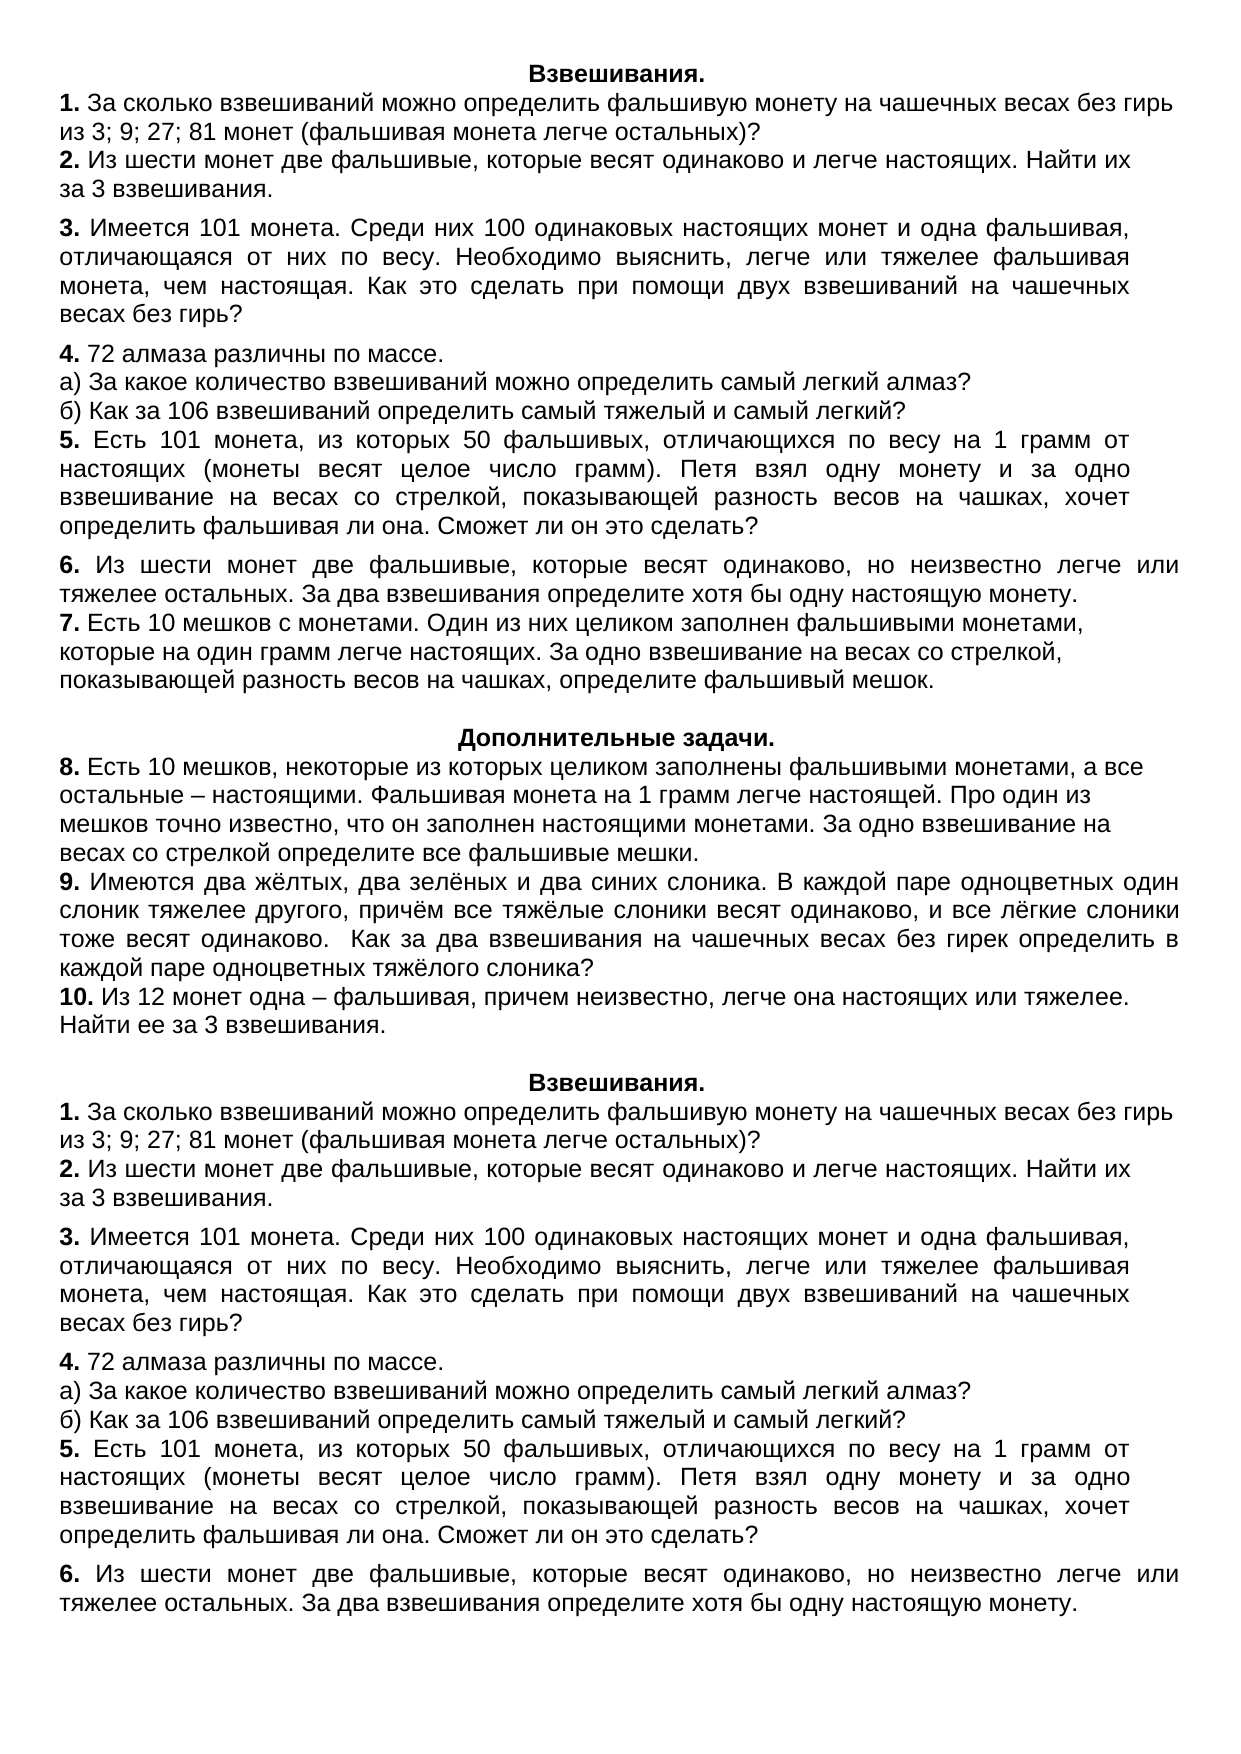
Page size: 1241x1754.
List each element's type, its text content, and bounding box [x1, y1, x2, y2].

text Взвешивания. [59, 1068, 1181, 1097]
text 2. Из шести монет две фальшивые, которые весят одинаково и легче настоящих. Найти их за 3 взвешивания. [59, 1154, 1131, 1212]
text Дополнительные задачи. [59, 723, 1181, 752]
text а) За какое количество взвешиваний можно определить самый легкий алмаз? [59, 367, 1181, 396]
text б) Как за 106 взвешиваний определить самый тяжелый и самый легкий? [59, 396, 1181, 425]
text 2. Из шести монет две фальшивые, которые весят одинаково и легче настоящих. Найти их за 3 взвешивания. [59, 145, 1131, 203]
text 3. Имеется 101 монета. Среди них 100 одинаковых настоящих монет и одна фальшивая, отличающаяся от них по весу. Необходимо выяснить, легче или тяжелее фальшивая монета, чем настоящая. Как это сделать при помощи двух взвешиваний на чашечных весах без гирь? [59, 213, 1131, 328]
text 8. Есть 10 мешков, некоторые из которых целиком заполнены фальшивыми монетами, а все остальные – настоящими. Фальшивая монета на 1 грамм легче настоящей. Про один из мешков точно известно, что он заполнен настоящими монетами. За одно взвешивание на весах со стрелкой определите все фальшивые мешки. [59, 752, 1181, 867]
text 1. За сколько взвешиваний можно определить фальшивую монету на чашечных весах без гирь из 3; 9; 27; 81 монет (фальшивая монета легче остальных)? [59, 88, 1181, 145]
text 5. Есть 101 монета, из которых 50 фальшивых, отличающихся по весу на 1 грамм от настоящих (монеты весят целое число грамм). Петя взял одну монету и за одно взвешивание на весах со стрелкой, показывающей разность весов на чашках, хочет определить фальшивая ли она. Сможет ли он это сделать? [59, 425, 1131, 540]
text 3. Имеется 101 монета. Среди них 100 одинаковых настоящих монет и одна фальшивая, отличающаяся от них по весу. Необходимо выяснить, легче или тяжелее фальшивая монета, чем настоящая. Как это сделать при помощи двух взвешиваний на чашечных весах без гирь? [59, 1222, 1131, 1337]
text 6. Из шести монет две фальшивые, которые весят одинаково, но неизвестно легче или тяжелее остальных. За два взвешивания определите хотя бы одну настоящую монету. [59, 1559, 1181, 1617]
text 10. Из 12 монет одна – фальшивая, причем неизвестно, легче она настоящих или тяжелее. Найти ее за 3 взвешивания. [59, 982, 1131, 1039]
text 7. Есть 10 мешков с монетами. Один из них целиком заполнен фальшивыми монетами, которые на один грамм легче настоящих. За одно взвешивание на весах со стрелкой, показывающей разность весов на чашках, определите фальшивый мешок. [59, 608, 1181, 694]
text Взвешивания. [59, 59, 1181, 88]
text 9. Имеются два жёлтых, два зелёных и два синих слоника. В каждой паре одноцветных один слоник тяжелее другого, причём все тяжёлые слоники весят одинаково, и все лёгкие слоники тоже весят одинаково. Как за два взвешивания на чашечных весах без гирек определить в каждой паре одноцветных тяжёлого слоника? [59, 867, 1181, 982]
text а) За какое количество взвешиваний можно определить самый легкий алмаз? [59, 1376, 1181, 1405]
text б) Как за 106 взвешиваний определить самый тяжелый и самый легкий? [59, 1405, 1181, 1434]
text 4. 72 алмаза различны по массе. [59, 339, 1181, 367]
text 5. Есть 101 монета, из которых 50 фальшивых, отличающихся по весу на 1 грамм от настоящих (монеты весят целое число грамм). Петя взял одну монету и за одно взвешивание на весах со стрелкой, показывающей разность весов на чашках, хочет определить фальшивая ли она. Сможет ли он это сделать? [59, 1434, 1131, 1549]
text 1. За сколько взвешиваний можно определить фальшивую монету на чашечных весах без гирь из 3; 9; 27; 81 монет (фальшивая монета легче остальных)? [59, 1097, 1181, 1154]
text 4. 72 алмаза различны по массе. [59, 1347, 1181, 1376]
text 6. Из шести монет две фальшивые, которые весят одинаково, но неизвестно легче или тяжелее остальных. За два взвешивания определите хотя бы одну настоящую монету. [59, 550, 1181, 608]
